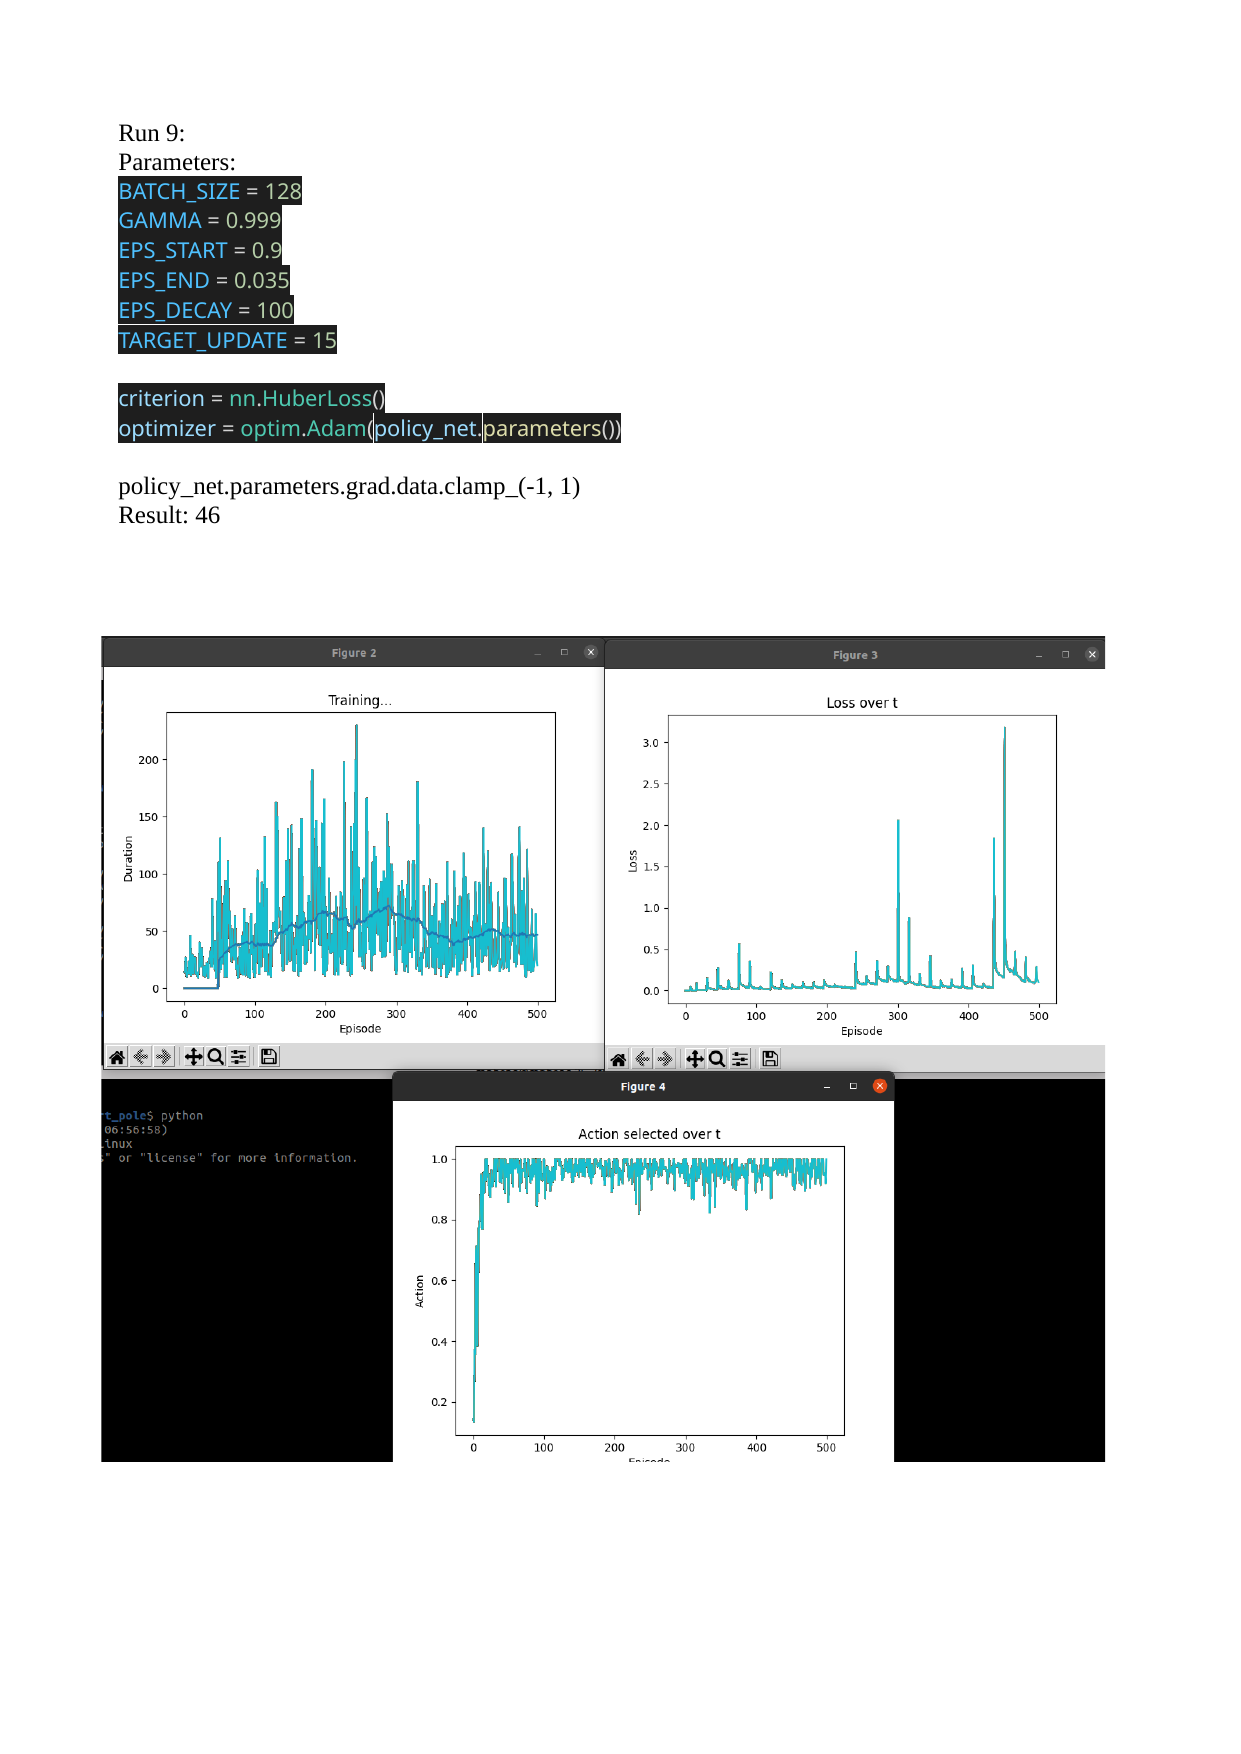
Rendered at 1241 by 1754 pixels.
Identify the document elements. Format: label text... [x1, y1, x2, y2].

text EPS_END = 0.035 [118, 265, 1122, 295]
text Result: 46 [118, 500, 1122, 529]
text optimizer = optim.Adam(policy_net.parameters()) [118, 413, 1122, 443]
text GAMMA = 0.999 [118, 205, 1122, 235]
text Parameters: [118, 147, 1122, 176]
picture [101, 636, 1106, 1462]
text policy_net.parameters.grad.data.clamp_(-1, 1) [118, 471, 1122, 500]
text Run 9: [118, 118, 1122, 147]
text BATCH_SIZE = 128 [118, 176, 1122, 205]
text EPS_START = 0.9 [118, 235, 1122, 265]
text criterion = nn.HuberLoss() [118, 383, 1122, 413]
text EPS_DECAY = 100 [118, 295, 1122, 324]
text TARGET_UPDATE = 15 [118, 324, 1122, 354]
